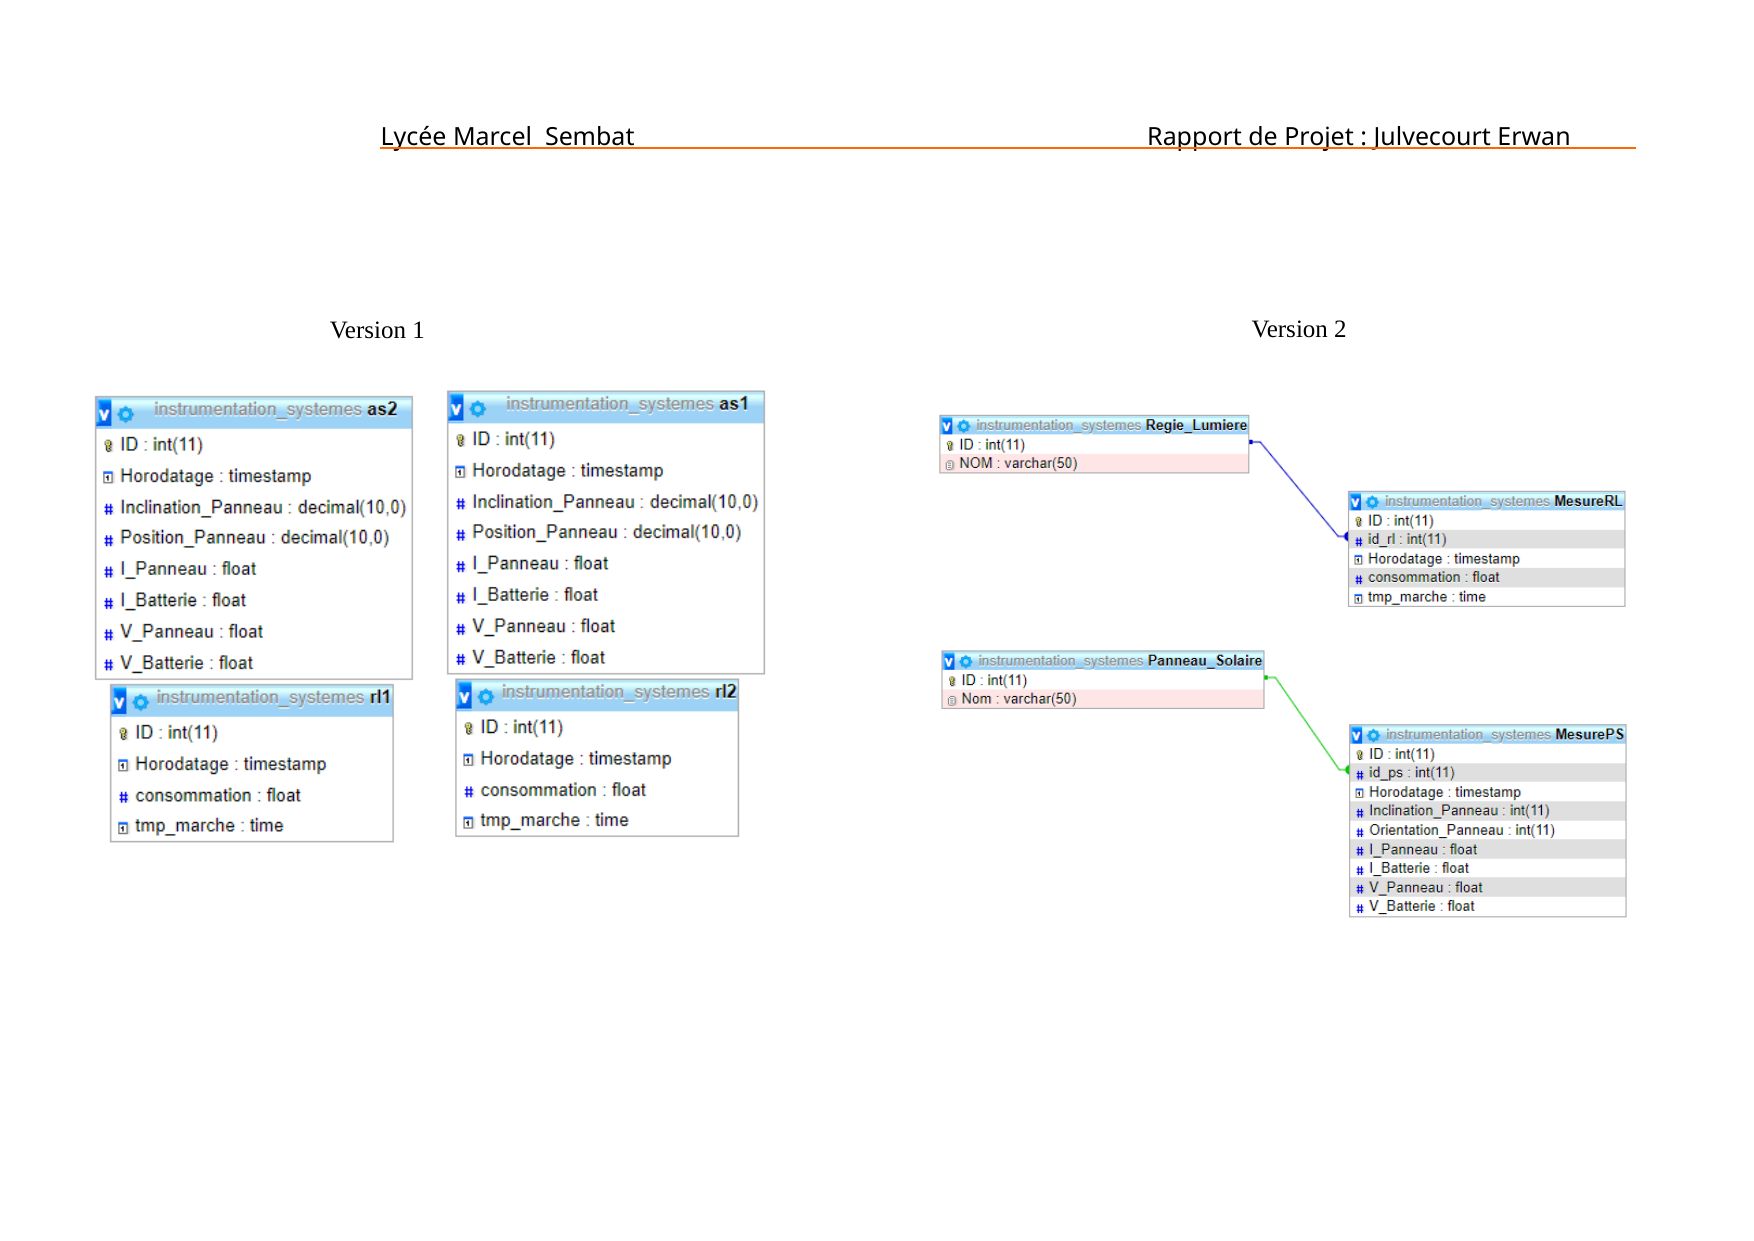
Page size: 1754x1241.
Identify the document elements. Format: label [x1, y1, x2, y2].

picture [87, 388, 772, 848]
picture [909, 391, 1670, 963]
